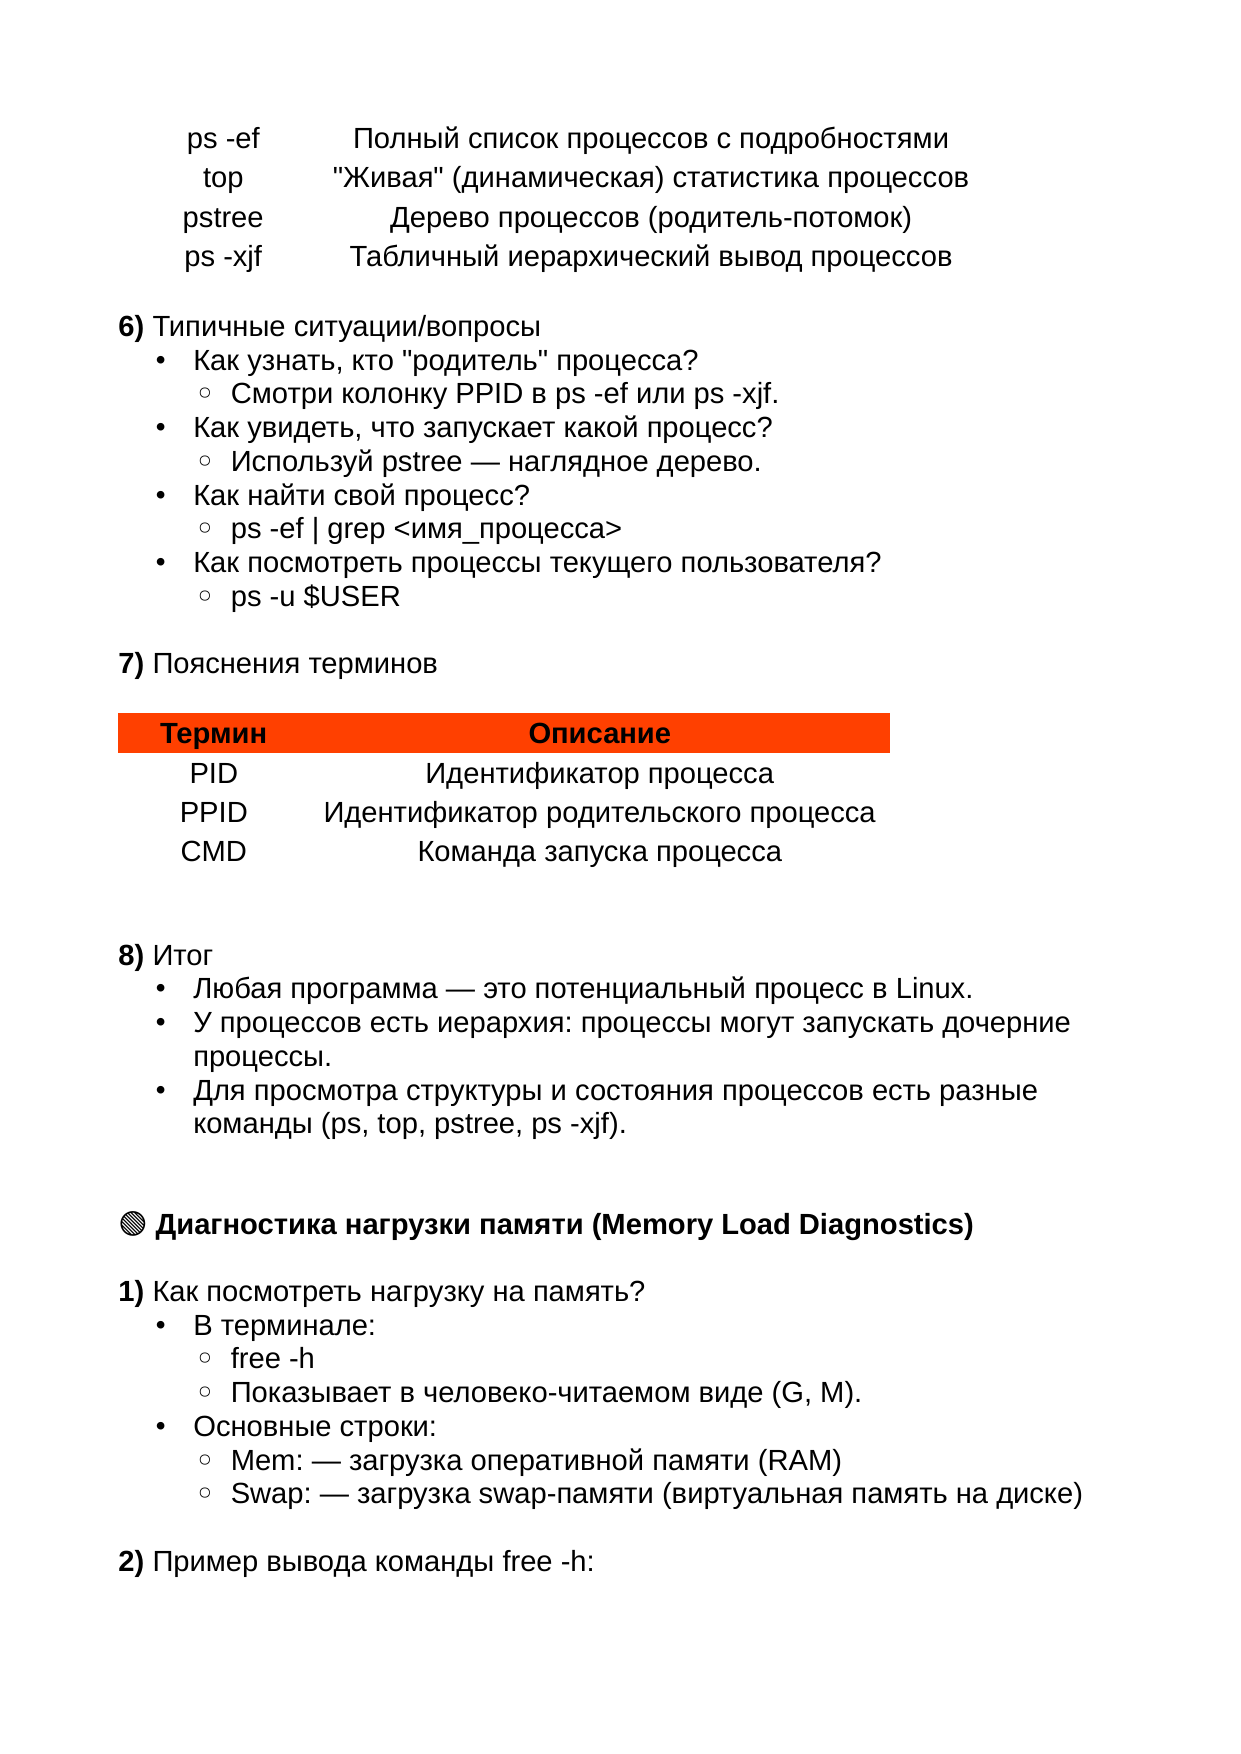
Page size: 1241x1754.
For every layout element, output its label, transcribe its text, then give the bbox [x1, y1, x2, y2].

table_cell CMD [118, 831, 309, 871]
table_header Табличный иерархический вывод процессов [328, 236, 974, 276]
list В терминале: [156, 1307, 1122, 1341]
table_cell Команда запуска процесса [309, 831, 890, 871]
table_header Полный список процессов с подробностями [328, 118, 974, 157]
table_header Описание [309, 713, 890, 753]
list ps -u $USER [193, 579, 1122, 613]
table_header ps -ef [118, 118, 328, 157]
list Для просмотра структуры и состояния процессов есть разные команды (ps, top, pstree, ps -xjf). [156, 1072, 1122, 1140]
text 1) Как посмотреть нагрузку на память? [118, 1274, 1122, 1307]
list Смотри колонку PPID в ps -ef или ps -xjf. [193, 376, 1122, 410]
list Swap: — загрузка swap-памяти (виртуальная память на диске) [193, 1476, 1122, 1510]
list Любая программа — это потенциальный процесс в Linux. [156, 971, 1122, 1005]
list Используй pstree — наглядное дерево. [193, 444, 1122, 478]
list Как посмотреть процессы текущего пользователя? [156, 545, 1122, 579]
text 🟢 Диагностика нагрузки памяти (Memory Load Diagnostics) [118, 1207, 1122, 1240]
table_cell Идентификатор родительского процесса [309, 792, 890, 831]
list ps -ef | grep <имя_процесса> [193, 511, 1122, 545]
list У процессов есть иерархия: процессы могут запускать дочерние процессы. [156, 1005, 1122, 1072]
list Как увидеть, что запускает какой процесс? [156, 410, 1122, 444]
list Показывает в человеко-читаемом виде (G, M). [193, 1375, 1122, 1409]
table_header Термин [118, 713, 309, 753]
text 7) Пояснения терминов [118, 646, 1122, 680]
list Как узнать, кто "родитель" процесса? [156, 343, 1122, 376]
list free -h [193, 1341, 1122, 1375]
table_cell PID [118, 753, 309, 792]
table_header pstree [118, 197, 328, 236]
table_header ps -xjf [118, 236, 328, 276]
text 6) Типичные ситуации/вопросы [118, 309, 1122, 343]
text 8) Итог [118, 938, 1122, 971]
list Как найти свой процесс? [156, 478, 1122, 511]
table_header "Живая" (динамическая) статистика процессов [328, 158, 974, 197]
table_header top [118, 158, 328, 197]
list Mem: — загрузка оперативной памяти (RAM) [193, 1442, 1122, 1476]
list Основные строки: [156, 1409, 1122, 1442]
table_header Дерево процессов (родитель-потомок) [328, 197, 974, 236]
text 2) Пример вывода команды free -h: [118, 1543, 1122, 1577]
table_cell Идентификатор процесса [309, 753, 890, 792]
table_cell PPID [118, 792, 309, 831]
